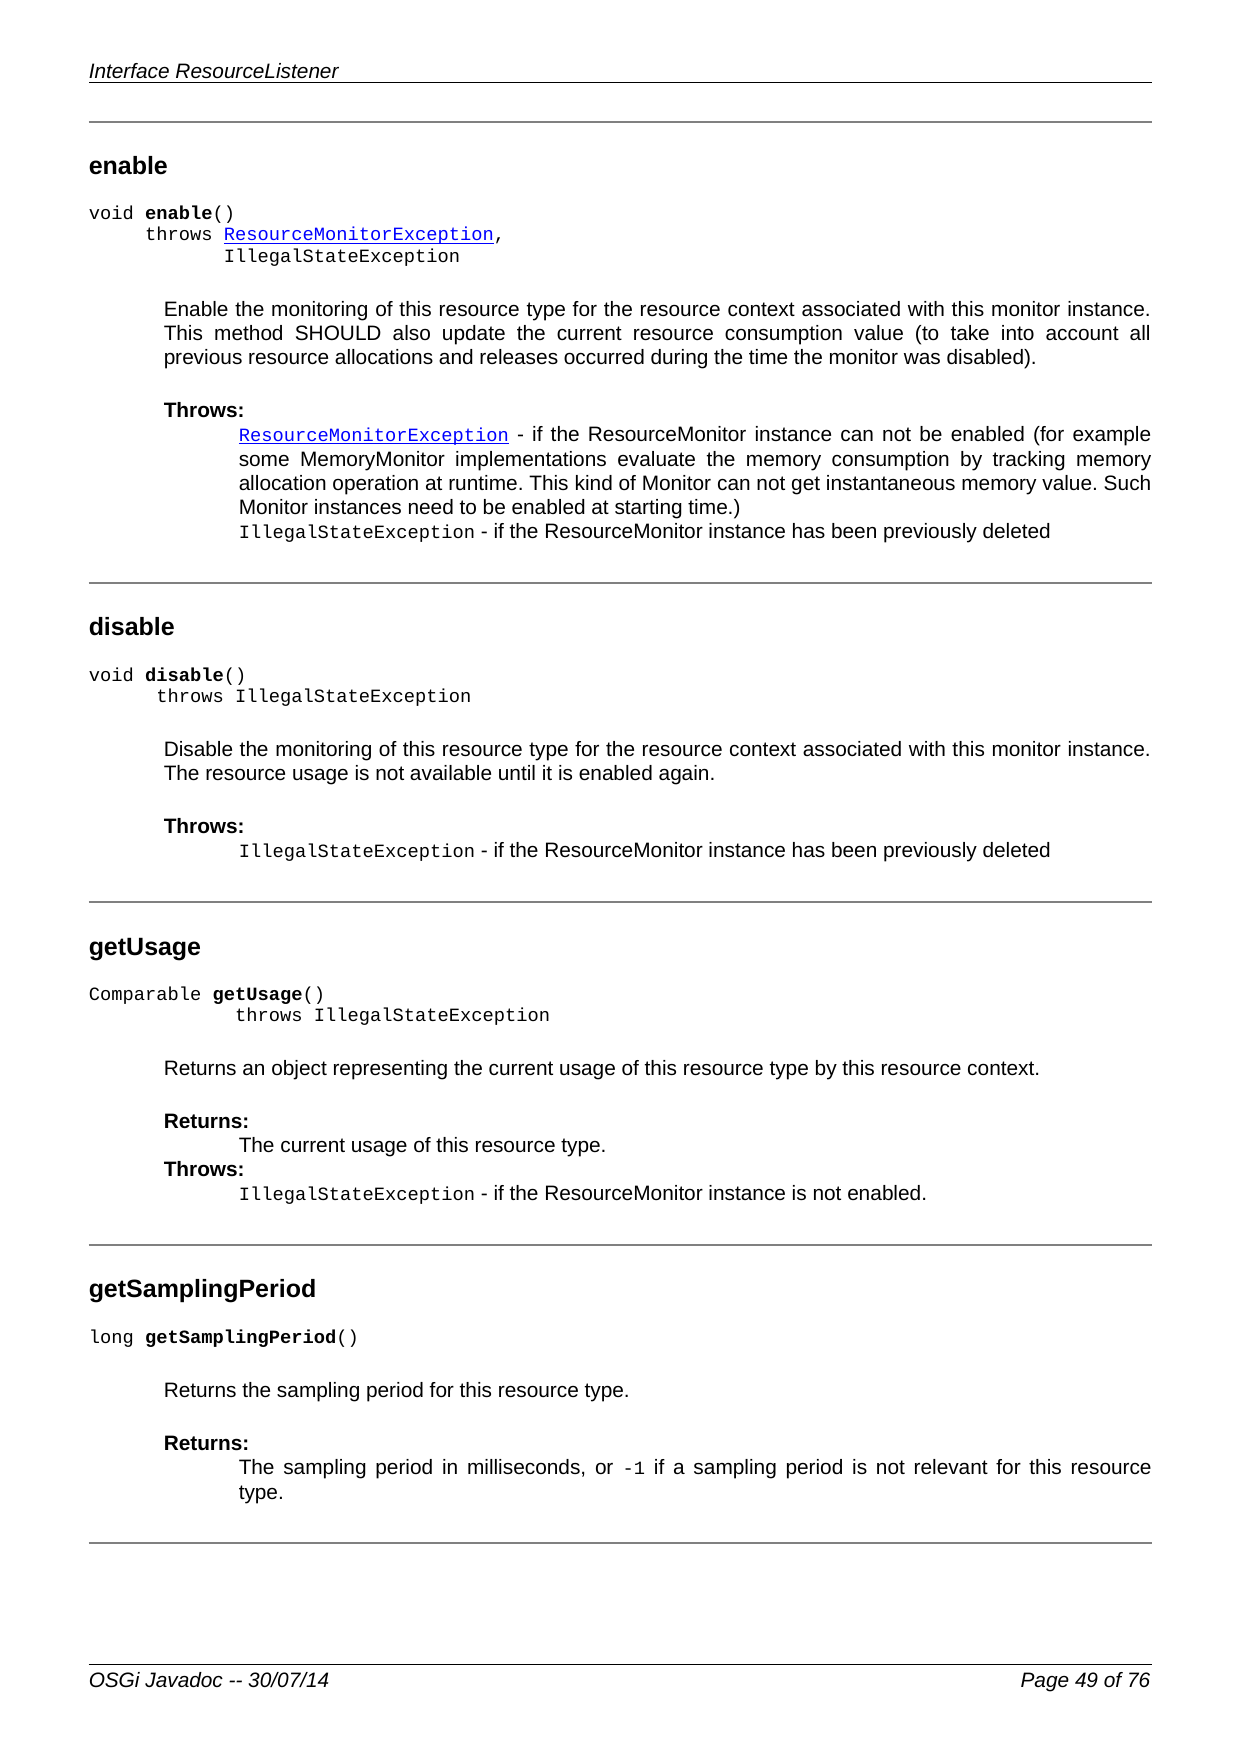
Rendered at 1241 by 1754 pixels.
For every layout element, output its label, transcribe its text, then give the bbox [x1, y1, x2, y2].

text Throws: [163, 1157, 1152, 1181]
text Enable the monitoring of this resource type for the resource context associated with this monitor instance. This method SHOULD also update the current resource consumption value (to take into account all previous resource allocations and releases occurred during the time the monitor was disabled). [163, 297, 1152, 369]
text Returns: [163, 1109, 1152, 1133]
text Disable the monitoring of this resource type for the resource context associated with this monitor instance. The resource usage is not available until it is enabled again. [163, 737, 1152, 785]
text long getSamplingPeriod() [88, 1327, 1152, 1349]
text ResourceMonitorException - if the ResourceMonitor instance can not be enabled (for example some MemoryMonitor implementations evaluate the memory consumption by tracking memory allocation operation at runtime. This kind of Monitor can not get instantaneous memory value. Such Monitor instances need to be enabled at starting time.) [238, 422, 1152, 519]
subtitle getSamplingPeriod [88, 1274, 1152, 1303]
text IllegalStateException - if the ResourceMonitor instance has been previously deleted [238, 519, 1152, 544]
text Returns an object representing the current usage of this resource type by this resource context. [163, 1056, 1152, 1080]
text The sampling period in milliseconds, or -1 if a sampling period is not relevant for this resource type. [238, 1455, 1152, 1504]
text Throws: [163, 398, 1152, 422]
text Returns the sampling period for this resource type. [163, 1378, 1152, 1402]
text IllegalStateException - if the ResourceMonitor instance has been previously deleted [238, 838, 1152, 863]
text Comparable getUsage() throws IllegalStateException [88, 984, 1152, 1027]
subtitle getUsage [88, 931, 1152, 960]
text Throws: [163, 814, 1152, 838]
text IllegalStateException - if the ResourceMonitor instance is not enabled. [238, 1181, 1152, 1206]
subtitle enable [88, 151, 1152, 180]
text The current usage of this resource type. [238, 1133, 1152, 1157]
text void disable() throws IllegalStateException [88, 665, 1152, 708]
text void enable() throws ResourceMonitorException, IllegalStateException [88, 204, 1152, 268]
text Returns: [163, 1431, 1152, 1455]
subtitle disable [88, 612, 1152, 641]
